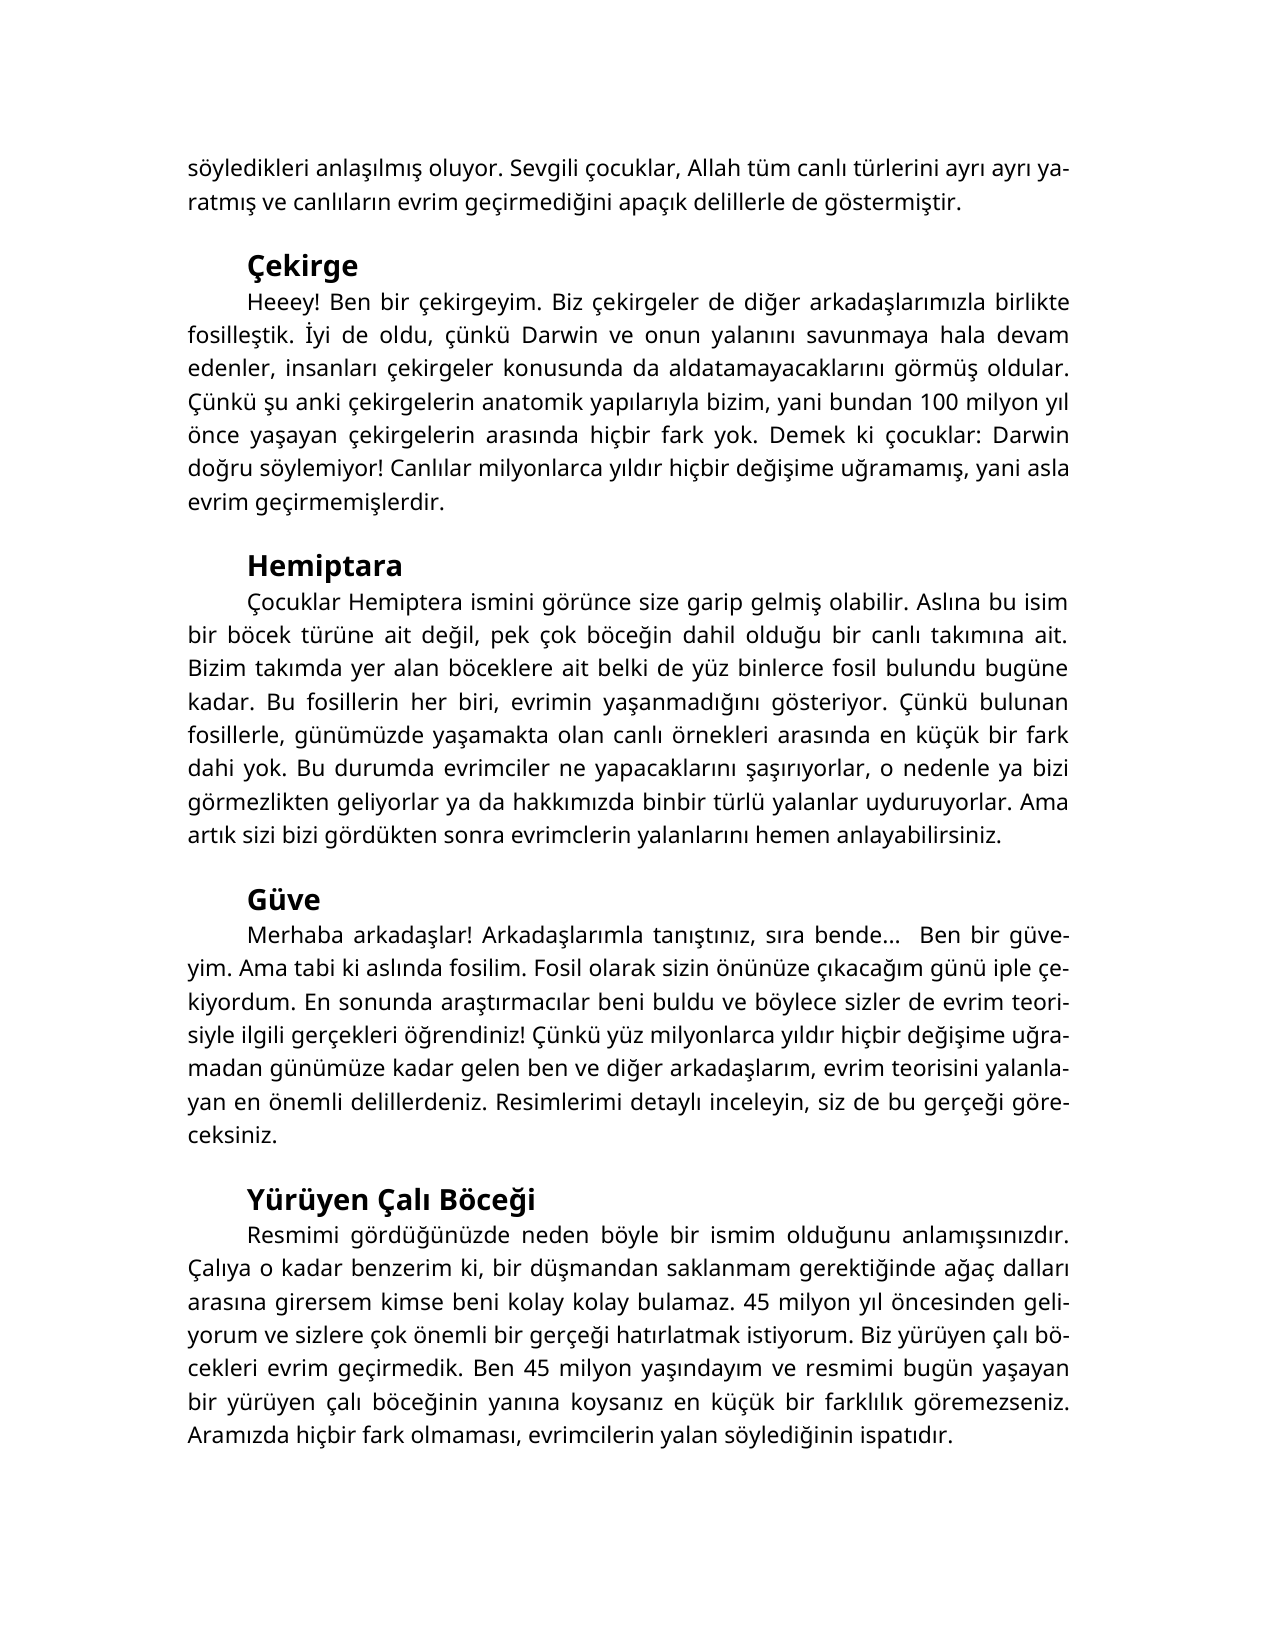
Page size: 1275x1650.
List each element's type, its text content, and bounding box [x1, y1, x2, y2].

text Gü­ve [187, 883, 1070, 917]
text Res­mi­mi gör­dü­ğü­nüz­de ne­den böy­le bir is­mim ol­du­ğu­nu an­la­mış­sı­nız­dır. Ça­lı­ya o ka­dar ben­ze­rim ki, bir düş­man­dan sak­lan­mam ge­rek­ti­ğin­de ağaç dal­la­rı ara­sı­na gi­rer­sem kim­se be­ni ko­lay ko­lay bu­la­maz. 45 mil­yon yıl ön­ce­sin­den ge­li­yo­rum ve siz­le­re çok önem­li bir ger­çe­ği ha­tır­lat­mak is­ti­yo­rum. Biz yü­rü­yen ça­lı bö­cek­le­ri ev­rim ge­çir­me­dik. Ben 45 mil­yon ya­şın­da­yım ve res­mi­mi bu­gün ya­şa­yan bir yü­rü­yen ça­lı bö­ce­ği­nin ya­nı­na koy­sa­nız en kü­çük bir fark­lı­lık gö­re­mez­se­niz. Ara­mız­da hiç­bir fark ol­ma­ma­sı, ev­rim­ci­le­rin ya­lan söy­le­di­ği­nin is­pa­tı­dır. [187, 1217, 1070, 1450]
text Mer­ha­ba ar­ka­daş­lar! Ar­ka­daş­la­rım­la ta­nış­tı­nız, sı­ra ben­de... Ben bir gü­ve­yim. Ama ta­bi ki as­lın­da fo­si­lim. Fo­sil ola­rak si­zin önü­nü­ze çı­ka­ca­ğım gü­nü ip­le çe­ki­yor­dum. En so­nun­da araş­tır­ma­cı­lar be­ni bul­du ve böy­le­ce siz­ler de ev­rim te­ori­siy­le il­gi­li ger­çek­le­ri öğ­ren­di­niz! Çün­kü yüz mil­yon­lar­ca yıl­dır hiç­bir de­ği­şi­me uğ­ra­ma­dan gü­nü­mü­ze ka­dar ge­len ben ve di­ğer ar­ka­daş­la­rım, ev­rim te­ori­si­ni ya­lan­la­yan en önem­li de­lil­ler­de­niz. Re­sim­le­ri­mi de­tay­lı in­ce­le­yin, siz de bu ger­çe­ği gö­re­cek­si­niz. [187, 917, 1070, 1150]
text Yü­rü­yen Ça­lı Bö­ce­ği [187, 1183, 1070, 1217]
text söy­le­dik­le­ri an­la­şıl­mış olu­yor. Sev­gi­li ço­cuk­lar, Al­lah tüm can­lı tür­le­ri­ni ay­rı ay­rı ya­rat­mış ve can­lı­la­rın ev­rim ge­çir­me­di­ği­ni apa­çık de­lil­ler­le de gös­ter­miş­tir. [187, 150, 1070, 217]
text Çocuklar Hemiptera ismini görünce size garip gelmiş olabilir. Aslına bu isim bir böcek türüne ait değil, pek çok böceğin dahil olduğu bir canlı takımına ait. Bizim takımda yer alan böceklere ait belki de yüz binlerce fosil bulundu bugüne kadar. Bu fosillerin her biri, evrimin yaşanmadığını gösteriyor. Çünkü bulunan fosillerle, günümüzde yaşamakta olan canlı örnekleri arasında en küçük bir fark dahi yok. Bu durumda evrimciler ne yapacaklarını şaşırıyorlar, o nedenle ya bizi görmezlikten geliyorlar ya da hakkımızda binbir türlü yalanlar uyduruyorlar. Ama artık sizi bizi gördükten sonra evrimclerin yalanlarını hemen anlayabilirsiniz. [187, 583, 1070, 850]
text Çe­kir­ge [187, 250, 1070, 283]
text Hee­ey! Ben bir çe­kir­ge­yim. Biz çe­kir­ge­ler de di­ğer ar­ka­daş­la­rı­mız­la bir­lik­te fo­sil­leş­tik. İyi de ol­du, çün­kü Dar­win ve onun ya­la­nı­nı sa­vun­ma­ya ha­la de­vam eden­ler, in­san­la­rı çe­kir­ge­ler ko­nu­sun­da da al­da­ta­ma­ya­cak­la­rı­nı gör­müş ol­du­lar. Çün­kü şu an­ki çe­kir­ge­le­rin ana­to­mik ya­pı­la­rıy­la bi­zim, ya­ni bun­dan 100 mil­yon yıl ön­ce ya­şa­yan çe­kir­ge­le­rin ara­sın­da hiç­bir fark yok. De­mek ki ço­cuk­lar: Dar­win doğ­ru söy­le­mi­yor! Can­lı­lar mil­yon­lar­ca yıl­dır hiç­bir de­ği­şi­me uğ­ra­ma­mış, ya­ni as­la ev­rim ge­çir­me­miş­ler­dir. [187, 283, 1070, 517]
text Hemiptara [187, 550, 1070, 583]
